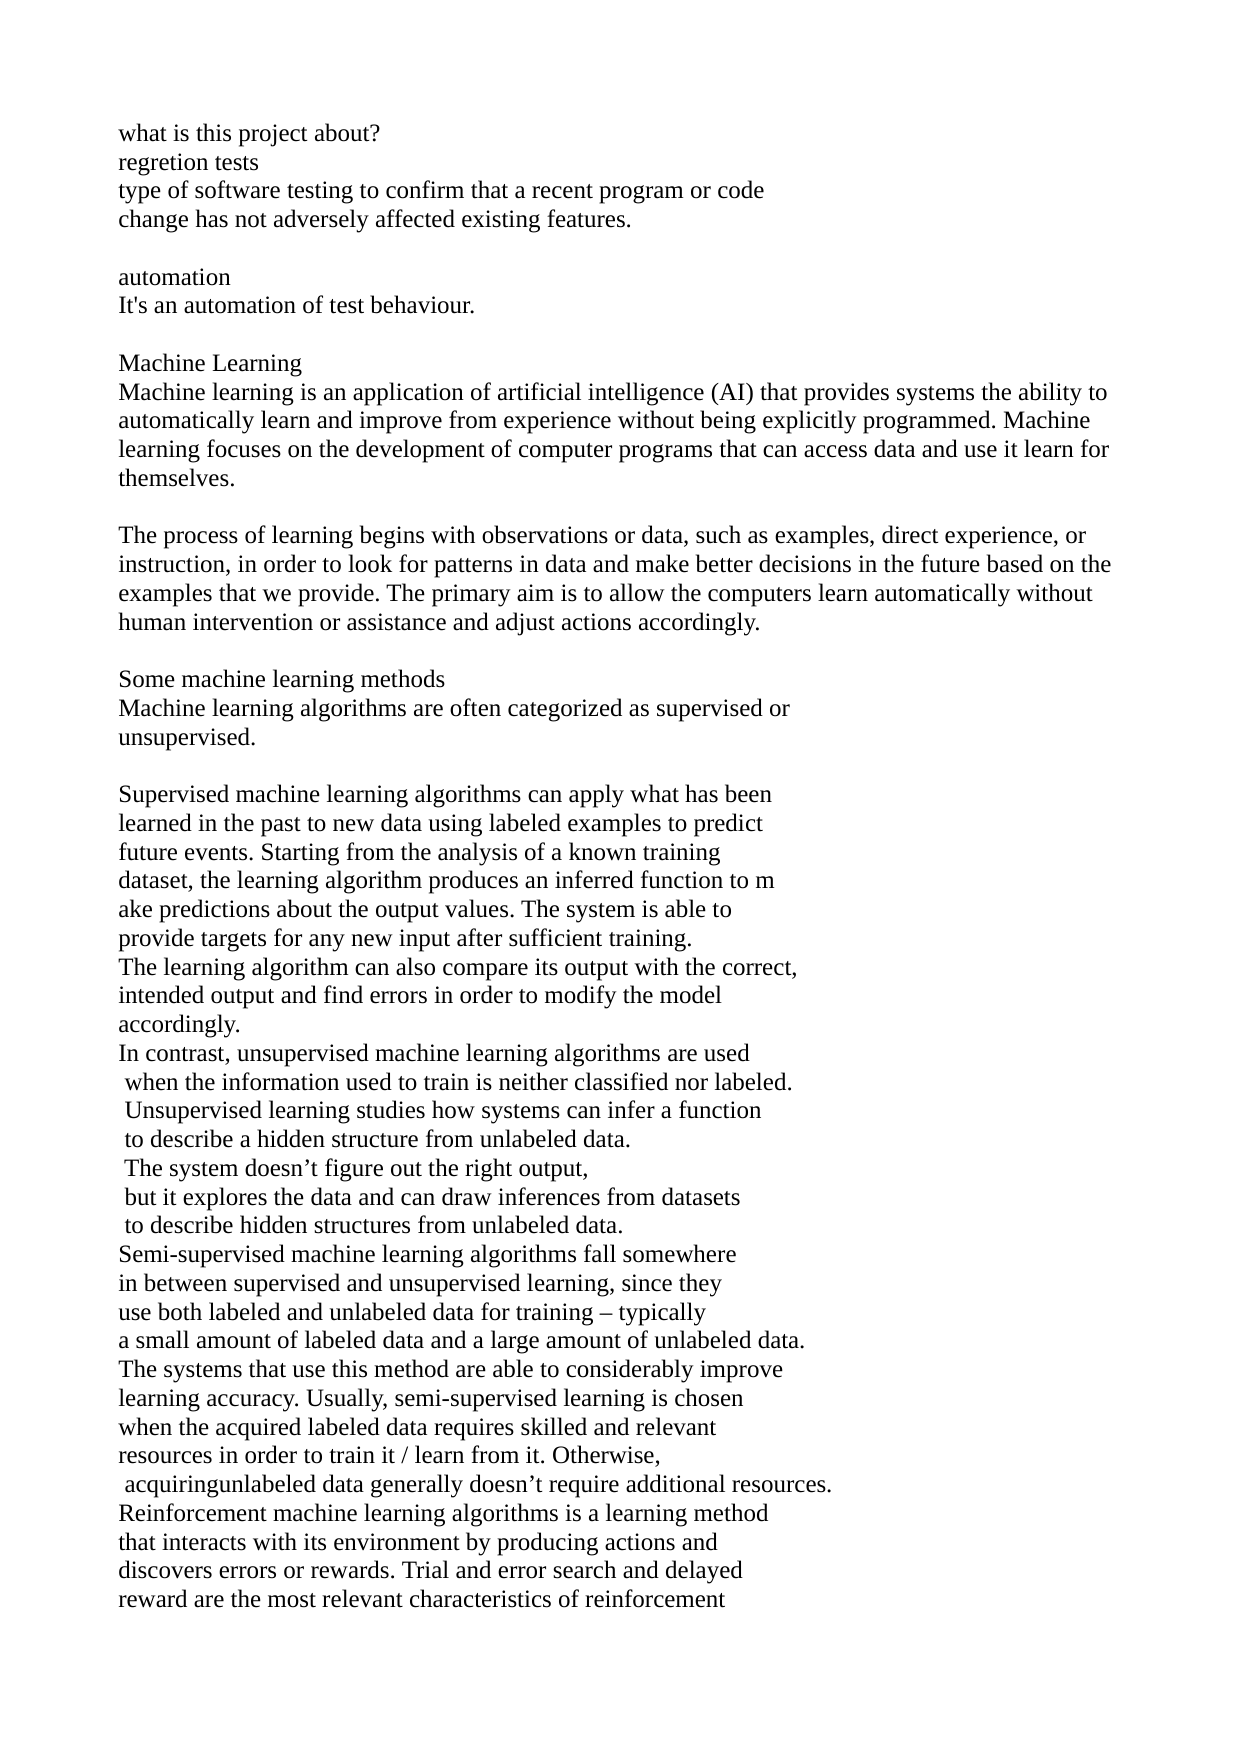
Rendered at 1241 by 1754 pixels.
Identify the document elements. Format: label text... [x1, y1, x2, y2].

text future events. Starting from the analysis of a known training [118, 837, 1122, 866]
text but it explores the data and can draw inferences from datasets [118, 1182, 1122, 1211]
text reward are the most relevant characteristics of reinforcement [118, 1584, 1122, 1613]
text Machine Learning [118, 348, 1122, 377]
text regretion tests [118, 147, 1122, 176]
text learned in the past to new data using labeled examples to predict [118, 808, 1122, 837]
text In contrast, unsupervised machine learning algorithms are used [118, 1038, 1122, 1067]
text ake predictions about the output values. The system is able to [118, 894, 1122, 923]
text Machine learning algorithms are often categorized as supervised or [118, 693, 1122, 722]
text in between supervised and unsupervised learning, since they [118, 1268, 1122, 1297]
text The process of learning begins with observations or data, such as examples, direct experience, or instruction, in order to look for patterns in data and make better decisions in the future based on the examples that we provide. The primary aim is to allow the computers learn automatically without human intervention or assistance and adjust actions accordingly. [118, 521, 1122, 636]
text learning accuracy. Usually, semi-supervised learning is chosen [118, 1383, 1122, 1412]
text use both labeled and unlabeled data for training – typically [118, 1297, 1122, 1326]
text to describe hidden structures from unlabeled data. [118, 1211, 1122, 1239]
text dataset, the learning algorithm produces an inferred function to m [118, 866, 1122, 894]
text Some machine learning methods [118, 664, 1122, 693]
text unsupervised. [118, 722, 1122, 751]
text Semi-supervised machine learning algorithms fall somewhere [118, 1239, 1122, 1268]
text discovers errors or rewards. Trial and error search and delayed [118, 1556, 1122, 1584]
text resources in order to train it / learn from it. Otherwise, [118, 1441, 1122, 1469]
text intended output and find errors in order to modify the model [118, 981, 1122, 1009]
text to describe a hidden structure from unlabeled data. [118, 1124, 1122, 1153]
text acquiringunlabeled data generally doesn’t require additional resources. [118, 1469, 1122, 1498]
text accordingly. [118, 1009, 1122, 1038]
text Supervised machine learning algorithms can apply what has been [118, 779, 1122, 808]
text change has not adversely affected existing features. [118, 204, 1122, 233]
text Machine learning is an application of artificial intelligence (AI) that provides systems the ability to automatically learn and improve from experience without being explicitly programmed. Machine learning focuses on the development of computer programs that can access data and use it learn for themselves. [118, 377, 1122, 492]
text provide targets for any new input after sufficient training. [118, 923, 1122, 952]
text The learning algorithm can also compare its output with the correct, [118, 952, 1122, 981]
text Unsupervised learning studies how systems can infer a function [118, 1096, 1122, 1124]
text type of software testing to confirm that a recent program or code [118, 176, 1122, 204]
text Reinforcement machine learning algorithms is a learning method [118, 1498, 1122, 1527]
text when the acquired labeled data requires skilled and relevant [118, 1412, 1122, 1441]
text that interacts with its environment by producing actions and [118, 1527, 1122, 1556]
text The system doesn’t figure out the right output, [118, 1153, 1122, 1182]
text automation [118, 262, 1122, 291]
text when the information used to train is neither classified nor labeled. [118, 1067, 1122, 1096]
text a small amount of labeled data and a large amount of unlabeled data. [118, 1326, 1122, 1354]
text what is this project about? [118, 118, 1122, 147]
text The systems that use this method are able to considerably improve [118, 1354, 1122, 1383]
text It's an automation of test behaviour. [118, 291, 1122, 319]
